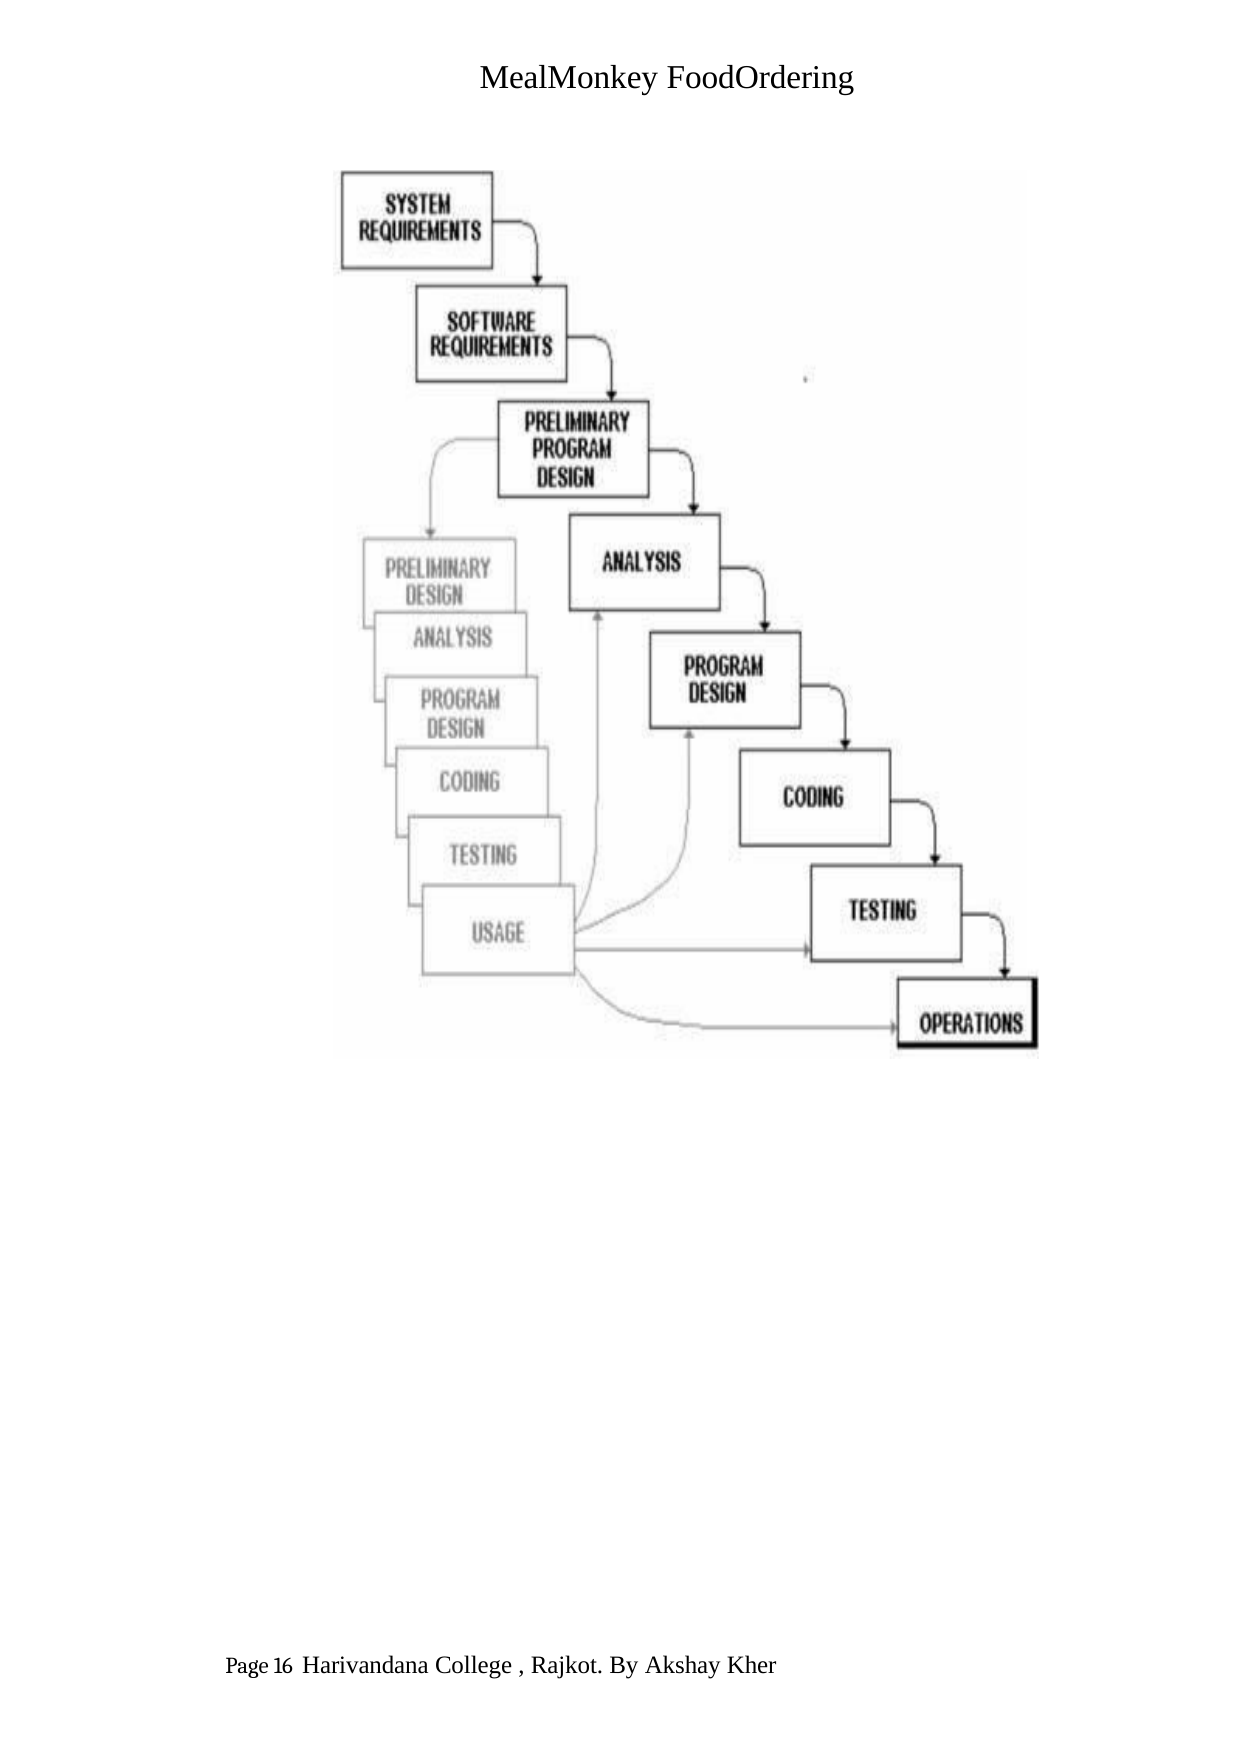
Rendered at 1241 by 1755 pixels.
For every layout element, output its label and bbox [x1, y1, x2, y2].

picture [332, 170, 1039, 1059]
